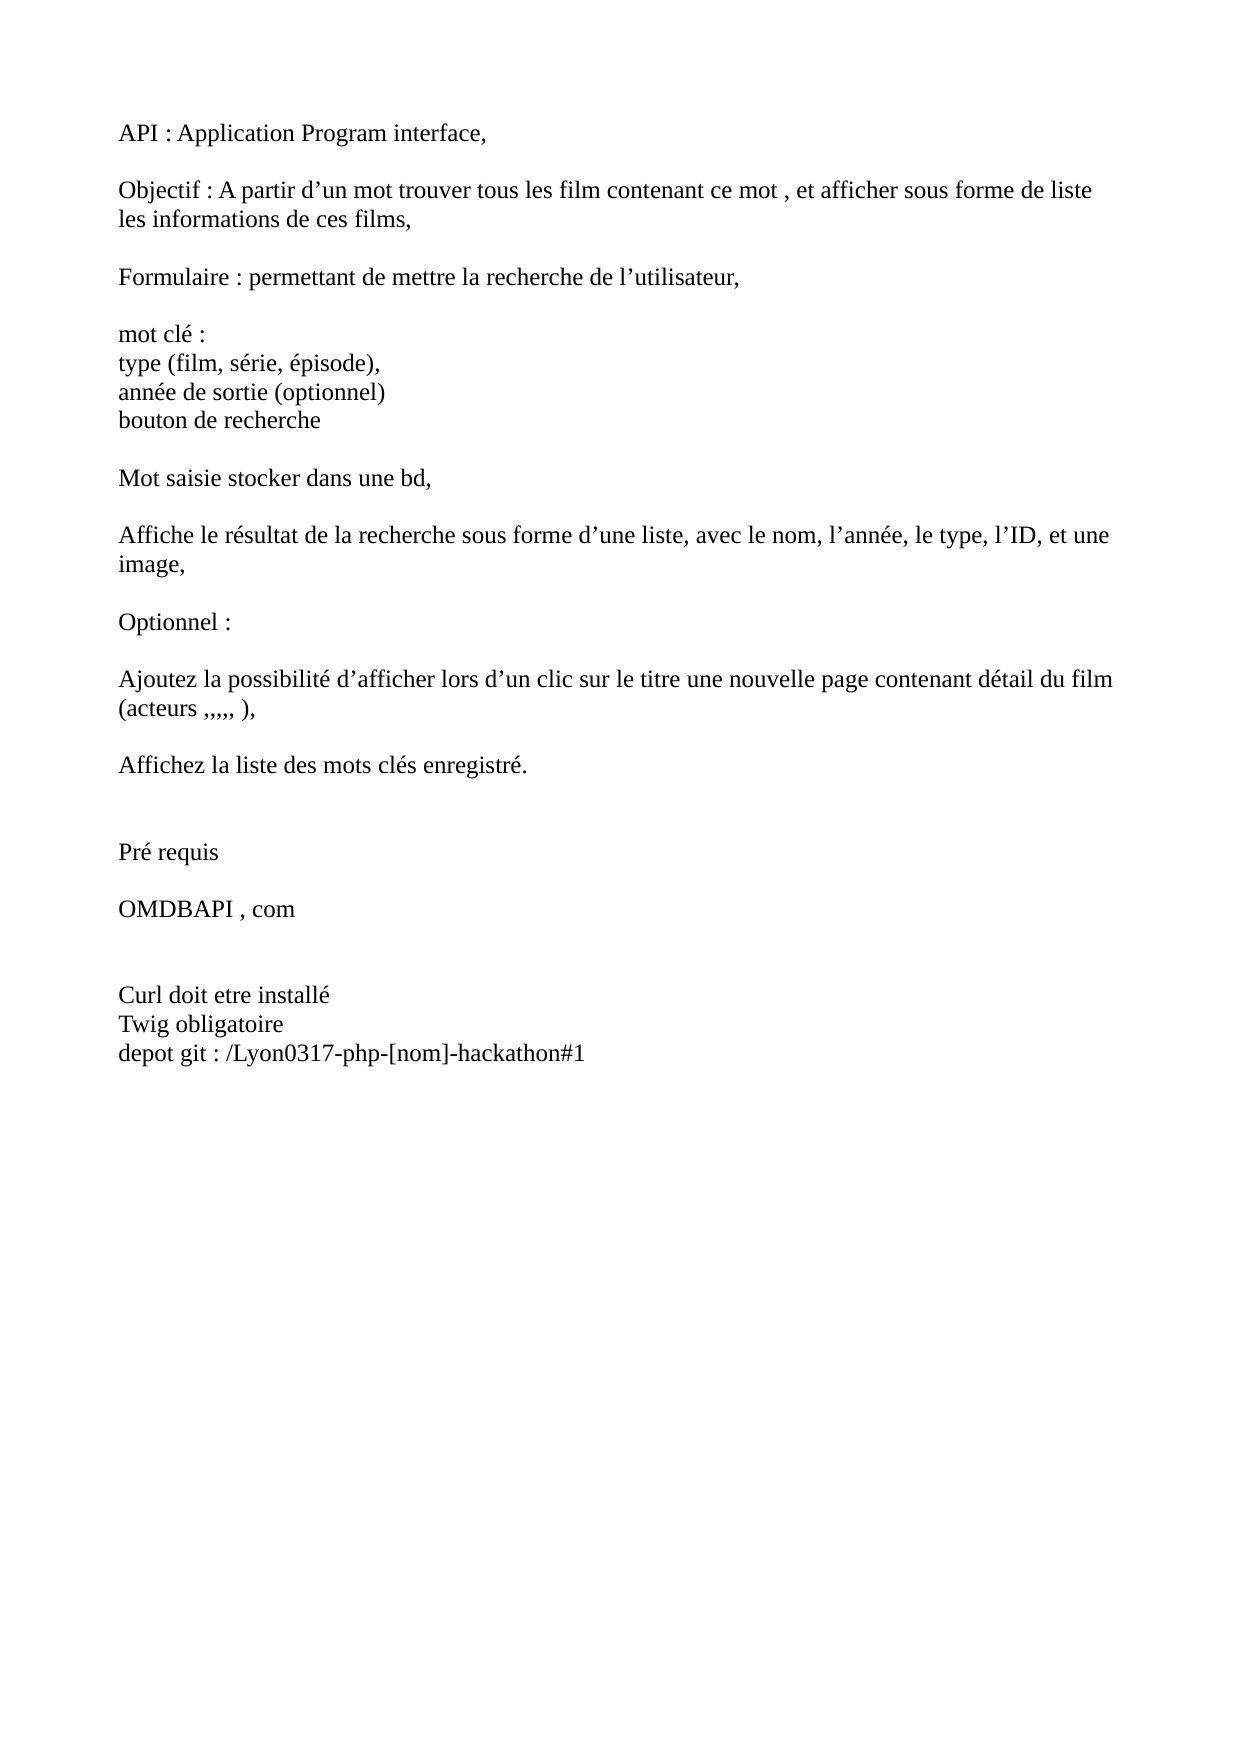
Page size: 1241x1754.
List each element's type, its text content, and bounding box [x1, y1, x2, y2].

text Affiche le résultat de la recherche sous forme d’une liste, avec le nom, l’année, le type, l’ID, et une image, [118, 521, 1122, 578]
text Optionnel : [118, 607, 1122, 636]
text Formulaire : permettant de mettre la recherche de l’utilisateur, [118, 262, 1122, 291]
text bouton de recherche [118, 406, 1122, 434]
text type (film, série, épisode), [118, 348, 1122, 377]
text Affichez la liste des mots clés enregistré. [118, 751, 1122, 779]
text année de sortie (optionnel) [118, 377, 1122, 406]
text depot git : /Lyon0317-php-[nom]-hackathon#1 [118, 1038, 1122, 1067]
text Mot saisie stocker dans une bd, [118, 463, 1122, 492]
text API : Application Program interface, [118, 118, 1122, 147]
text Ajoutez la possibilité d’afficher lors d’un clic sur le titre une nouvelle page contenant détail du film (acteurs ,,,,, ), [118, 664, 1122, 722]
text Twig obligatoire [118, 1009, 1122, 1038]
text OMDBAPI , com [118, 894, 1122, 923]
text Objectif : A partir d’un mot trouver tous les film contenant ce mot , et afficher sous forme de liste les informations de ces films, [118, 176, 1122, 233]
text Pré requis [118, 837, 1122, 866]
text Curl doit etre installé [118, 981, 1122, 1009]
text mot clé : [118, 319, 1122, 348]
